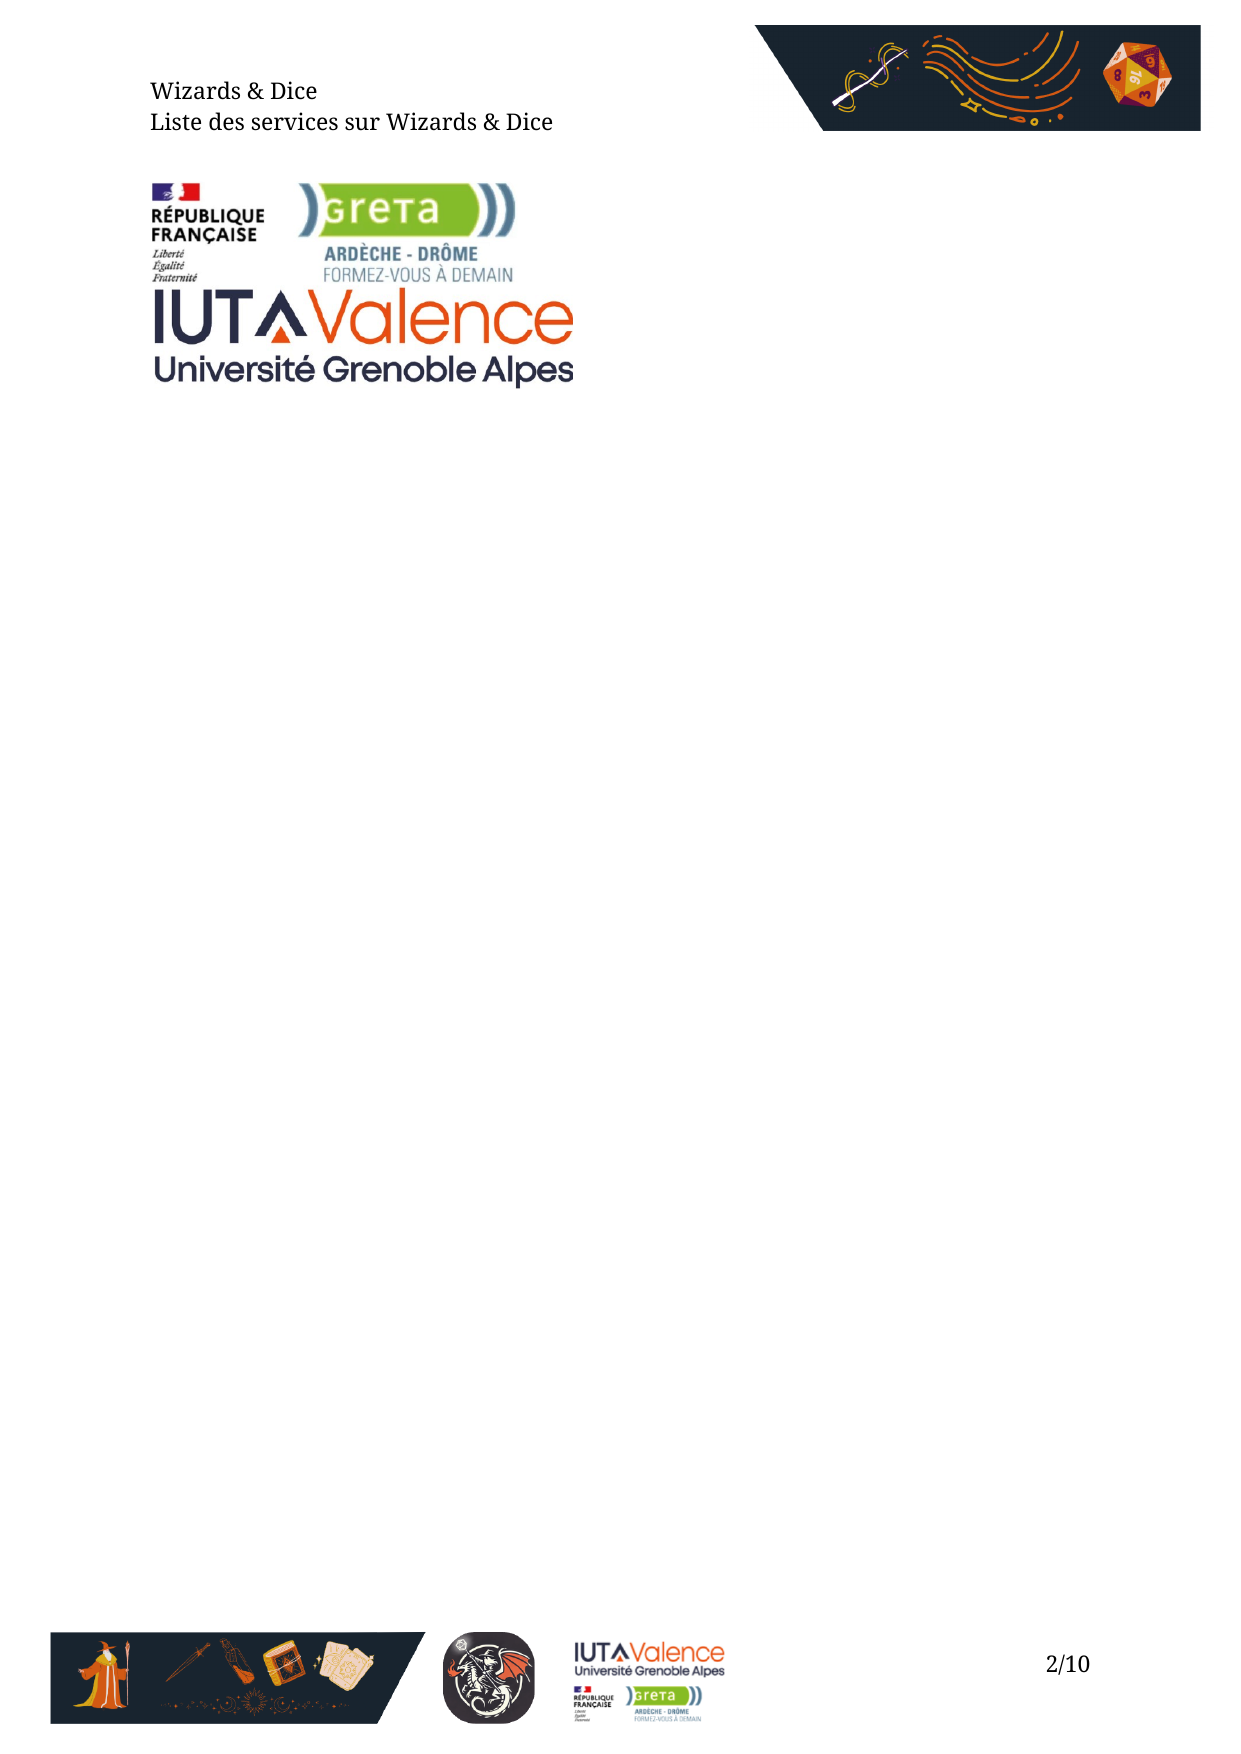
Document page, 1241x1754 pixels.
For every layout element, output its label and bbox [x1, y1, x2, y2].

picture [150, 181, 573, 389]
picture [42, 1628, 749, 1733]
picture [748, 25, 1214, 132]
